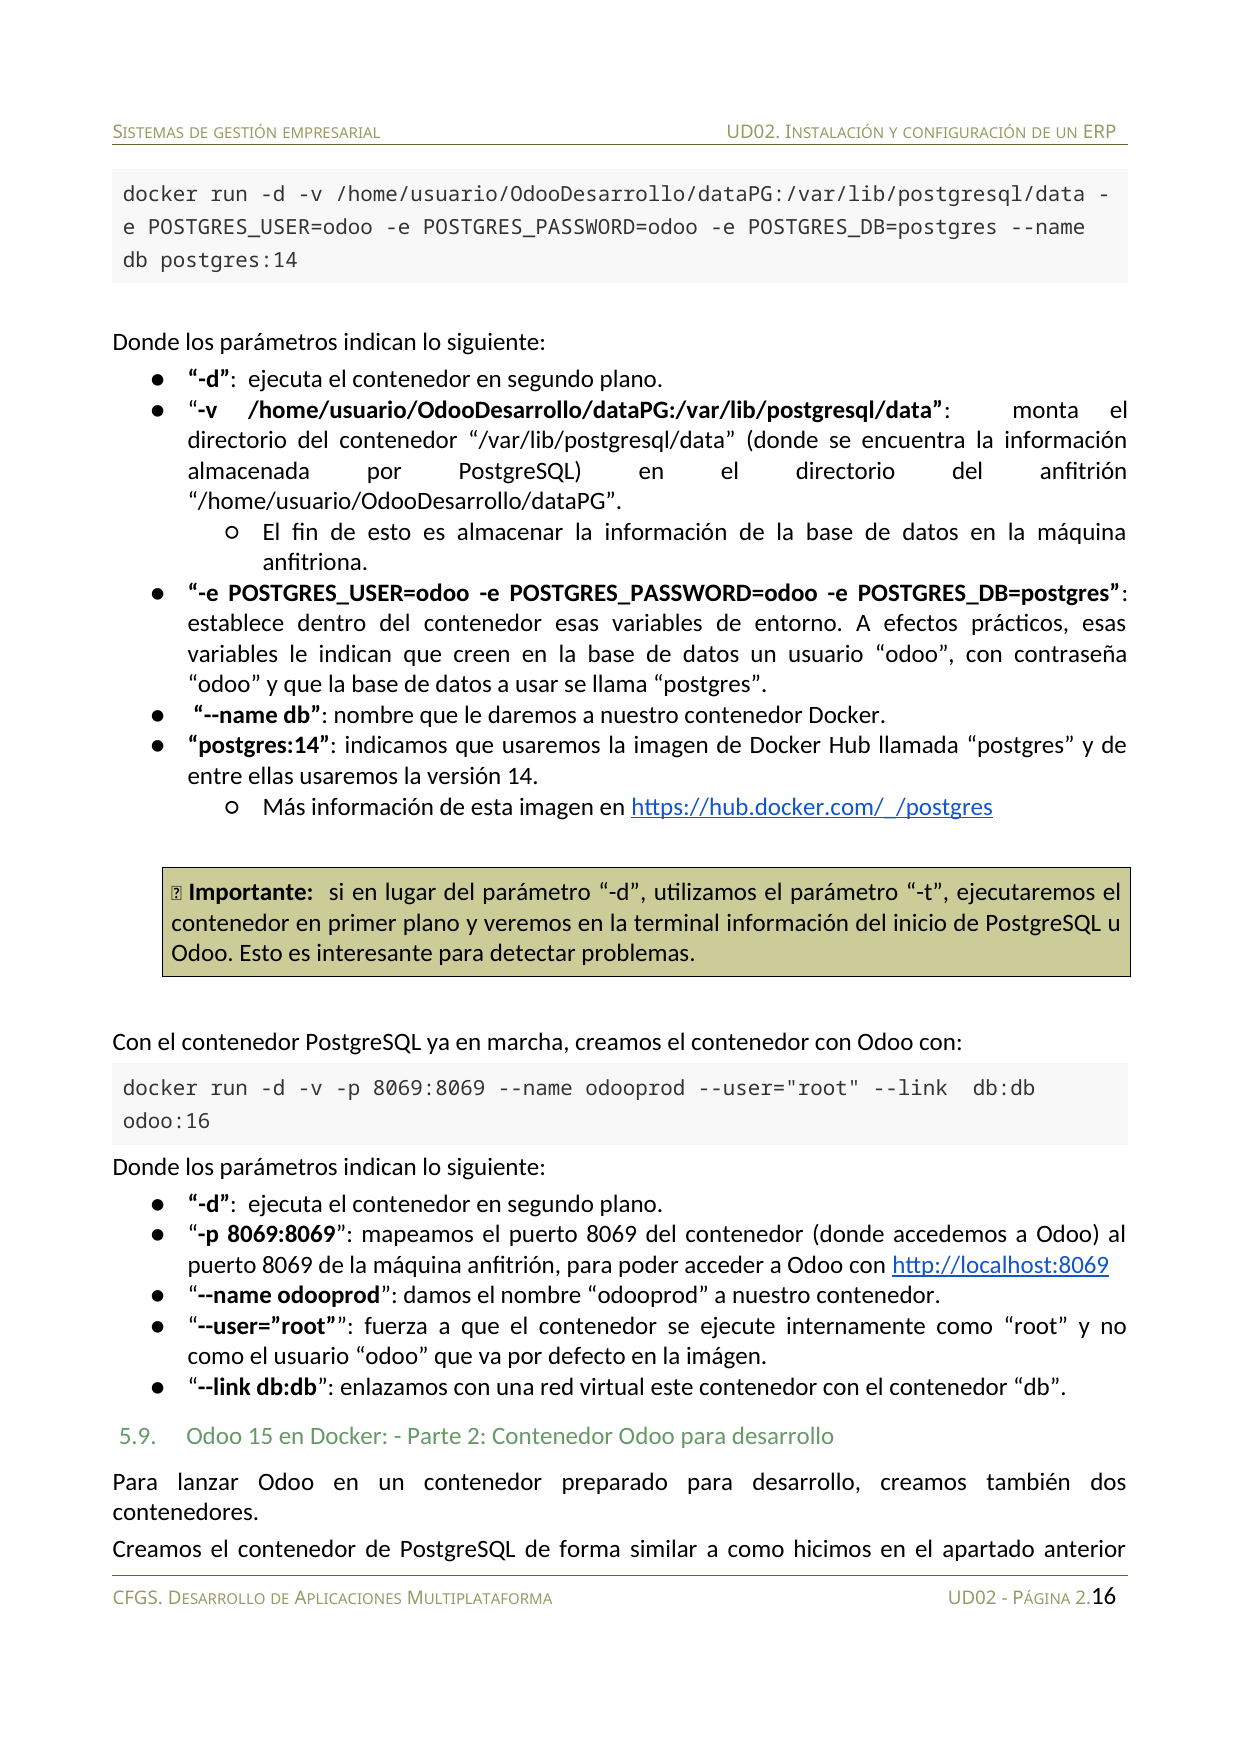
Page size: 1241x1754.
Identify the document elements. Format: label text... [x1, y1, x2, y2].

list “-e POSTGRES_USER=odoo -e POSTGRES_PASSWORD=odoo -e POSTGRES_DB=postgres”: establece dentro del contenedor esas variables de entorno. A efectos prácticos, esas variables le indican que creen en la base de datos un usuario “odoo”, con contraseña “odoo” y que la base de datos a usar se llama “postgres”. [150, 577, 1128, 699]
list “--user=”root””: fuerza a que el contenedor se ejecute internamente como “root” y no como el usuario “odoo” que va por defecto en la imágen. [150, 1310, 1128, 1371]
text Donde los parámetros indican lo siguiente: [112, 1151, 1128, 1181]
list El fin de esto es almacenar la información de la base de datos en la máquina anfitriona. [225, 516, 1128, 577]
list Más información de esta imagen en https://hub.docker.com/_/postgres [225, 791, 1128, 821]
text Creamos el contenedor de PostgreSQL de forma similar a como hicimos en el apartado anterior [112, 1533, 1128, 1564]
list “--link db:db”: enlazamos con una red virtual este contenedor con el contenedor “db”. [150, 1371, 1128, 1402]
list “postgres:14”: indicamos que usaremos la imagen de Docker Hub llamada “postgres” y de entre ellas usaremos la versión 14. [150, 730, 1128, 791]
list “-d”: ejecuta el contenedor en segundo plano. [150, 1188, 1128, 1218]
text Con el contenedor PostgreSQL ya en marcha, creamos el contenedor con Odoo con: [112, 1026, 1128, 1057]
text 📖 Importante: si en lugar del parámetro “-d”, utilizamos el parámetro “-t”, ejecutaremos el contenedor en primer plano y veremos en la terminal información del inicio de PostgreSQL u Odoo. Esto es interesante para detectar problemas. [163, 868, 1130, 976]
list “-v /home/usuario/OdooDesarrollo/dataPG:/var/lib/postgresql/data”: monta el directorio del contenedor “/var/lib/postgresql/data” (donde se encuentra la información almacenada por PostgreSQL) en el directorio del anfitrión “/home/usuario/OdooDesarrollo/dataPG”. [150, 394, 1128, 516]
table_header docker run -d -v -p 8069:8069 --name odooprod --user="root" --link db:db odoo:16 [112, 1063, 1128, 1145]
table_header docker run -d -v /home/usuario/OdooDesarrollo/dataPG:/var/lib/postgresql/data -e POSTGRES_USER=odoo -e POSTGRES_PASSWORD=odoo -e POSTGRES_DB=postgres --name db postgres:14 [112, 169, 1128, 283]
text Para lanzar Odoo en un contenedor preparado para desarrollo, creamos también dos contenedores. [112, 1466, 1128, 1527]
list “-p 8069:8069”: mapeamos el puerto 8069 del contenedor (donde accedemos a Odoo) al puerto 8069 de la máquina anfitrión, para poder acceder a Odoo con http://localhost:8069 [150, 1218, 1128, 1279]
subtitle Odoo 15 en Docker: - Parte 2: Contenedor Odoo para desarrollo [156, 1420, 1128, 1451]
list “--name db”: nombre que le daremos a nuestro contenedor Docker. [150, 699, 1128, 730]
text Donde los parámetros indican lo siguiente: [112, 326, 1128, 357]
list “-d”: ejecuta el contenedor en segundo plano. [150, 363, 1128, 394]
list “--name odooprod”: damos el nombre “odooprod” a nuestro contenedor. [150, 1279, 1128, 1310]
